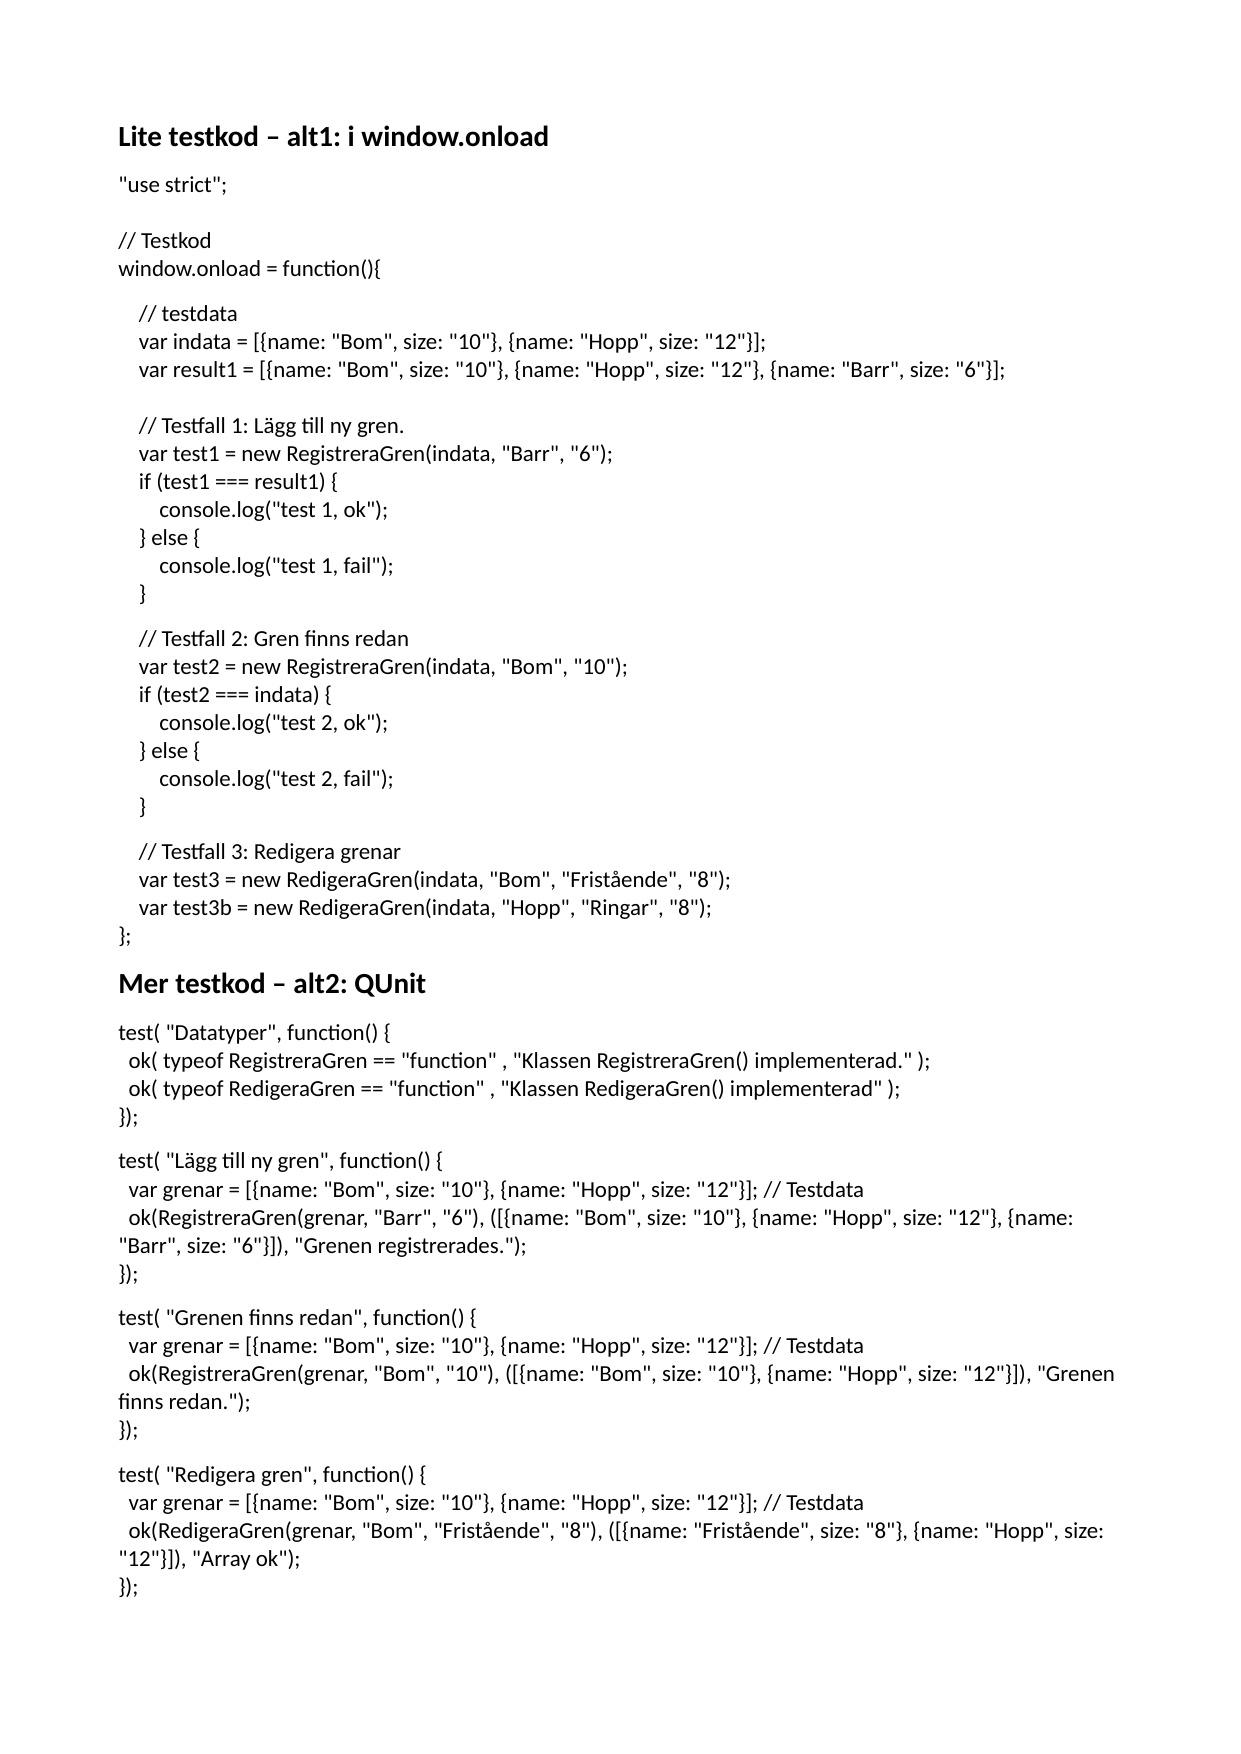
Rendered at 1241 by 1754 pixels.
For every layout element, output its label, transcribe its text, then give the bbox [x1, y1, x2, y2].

text // Testfall 2: Gren finns redan var test2 = new RegistreraGren(indata, "Bom", "10"); if (test2 === indata) { console.log("test 2, ok"); } else { console.log("test 2, fail"); } [118, 624, 1122, 820]
text test( "Lägg till ny gren", function() { var grenar = [{name: "Bom", size: "10"}, {name: "Hopp", size: "12"}]; // Testdata ok(RegistreraGren(grenar, "Barr", "6"), ([{name: "Bom", size: "10"}, {name: "Hopp", size: "12"}, {name: "Barr", size: "6"}]), "Grenen registrerades."); }); [118, 1147, 1122, 1287]
text Lite testkod – alt1: i window.onload [118, 118, 1122, 154]
text // Testfall 3: Redigera grenar var test3 = new RedigeraGren(indata, "Bom", "Fristående", "8"); var test3b = new RedigeraGren(indata, "Hopp", "Ringar", "8"); }; [118, 837, 1122, 949]
text "use strict"; // Testkod window.onload = function(){ [118, 170, 1122, 282]
text test( "Grenen finns redan", function() { var grenar = [{name: "Bom", size: "10"}, {name: "Hopp", size: "12"}]; // Testdata ok(RegistreraGren(grenar, "Bom", "10"), ([{name: "Bom", size: "10"}, {name: "Hopp", size: "12"}]), "Grenen finns redan."); }); [118, 1303, 1122, 1443]
text Mer testkod – alt2: QUnit [118, 966, 1122, 1001]
text // testdata var indata = [{name: "Bom", size: "10"}, {name: "Hopp", size: "12"}]; var result1 = [{name: "Bom", size: "10"}, {name: "Hopp", size: "12"}, {name: "Barr", size: "6"}]; // Testfall 1: Lägg till ny gren. var test1 = new RegistreraGren(indata, "Barr", "6"); if (test1 === result1) { console.log("test 1, ok"); } else { console.log("test 1, fail"); } [118, 299, 1122, 607]
text test( "Datatyper", function() { ok( typeof RegistreraGren == "function" , "Klassen RegistreraGren() implementerad." ); ok( typeof RedigeraGren == "function" , "Klassen RedigeraGren() implementerad" ); }); [118, 1018, 1122, 1130]
text test( "Redigera gren", function() { var grenar = [{name: "Bom", size: "10"}, {name: "Hopp", size: "12"}]; // Testdata ok(RedigeraGren(grenar, "Bom", "Fristående", "8"), ([{name: "Fristående", size: "8"}, {name: "Hopp", size: "12"}]), "Array ok"); }); [118, 1460, 1122, 1600]
